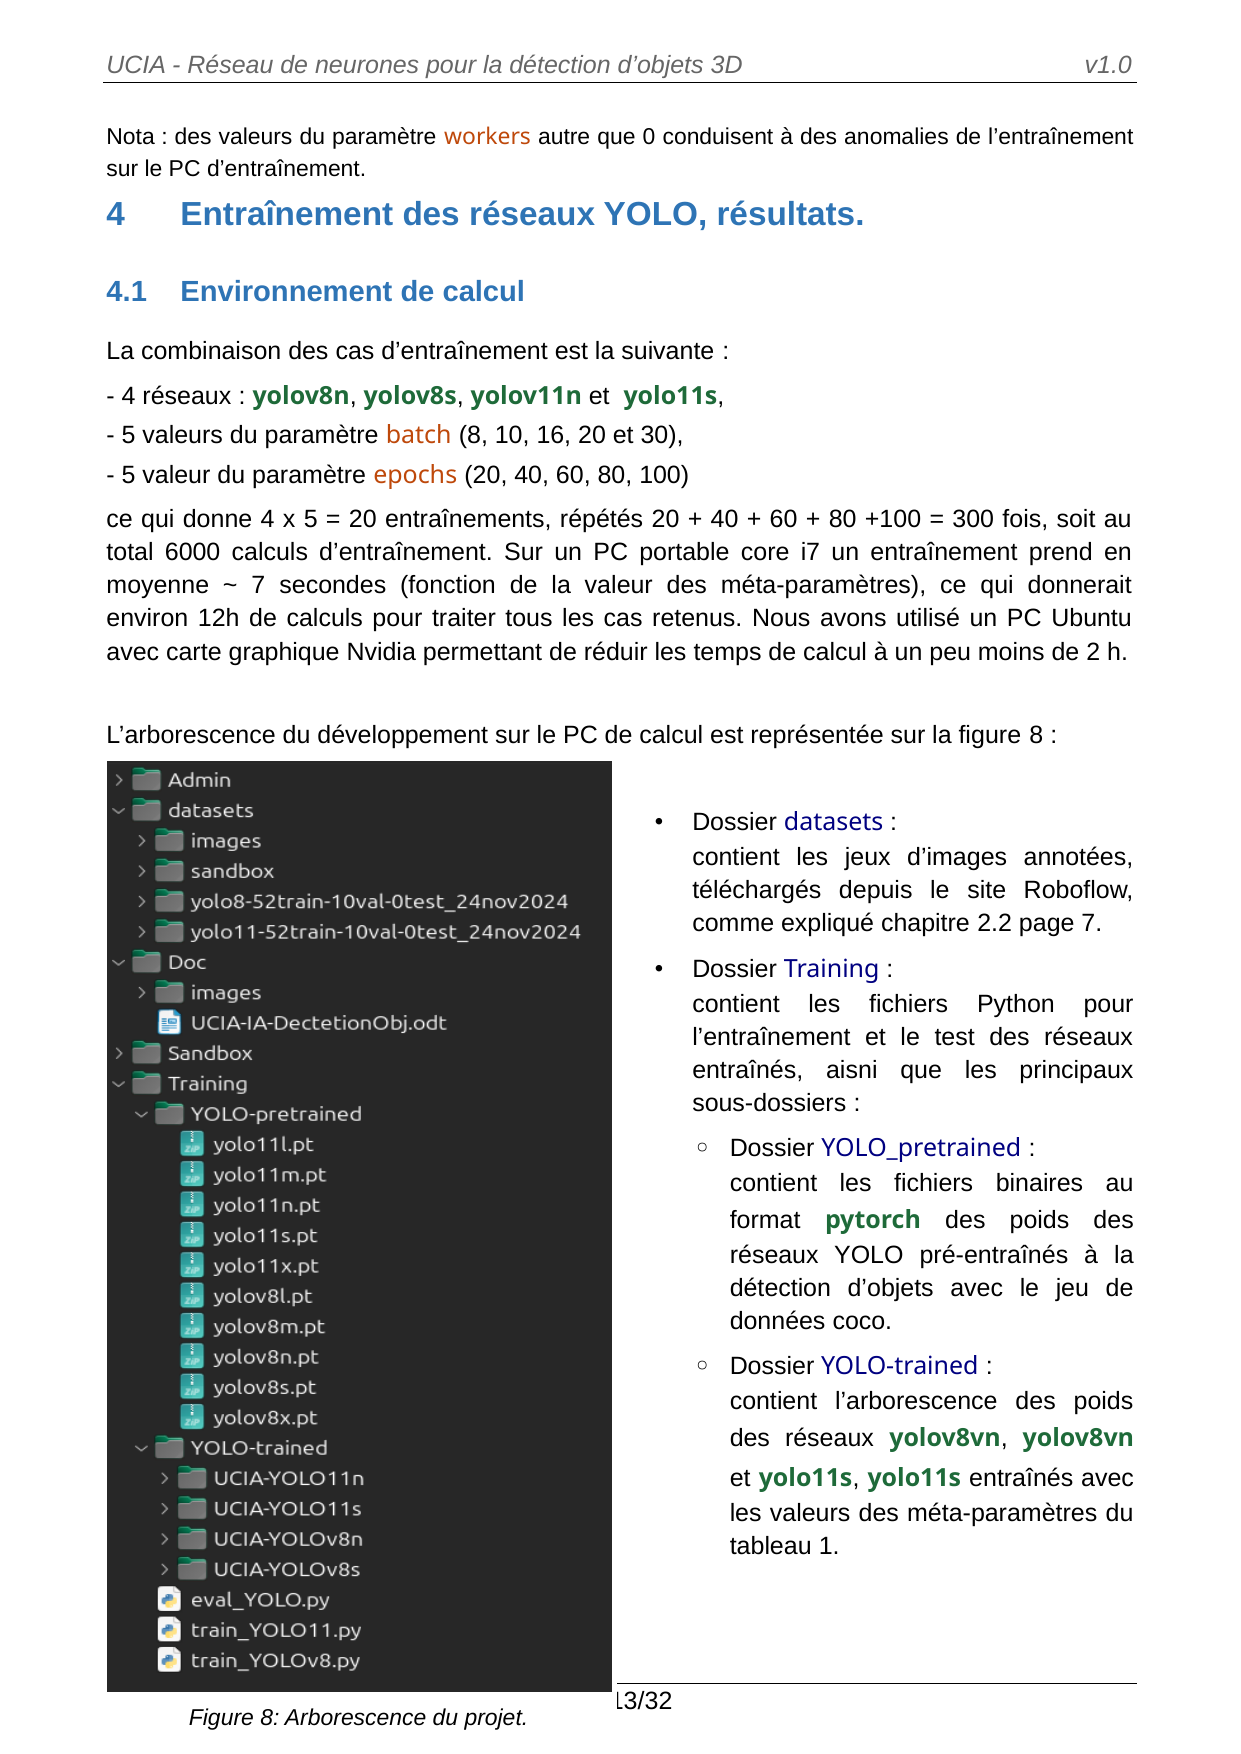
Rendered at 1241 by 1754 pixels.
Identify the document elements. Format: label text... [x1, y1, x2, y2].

list Dossier datasets : contient les jeux d’images annotées, téléchargés depuis le site Roboflow, comme expliqué chapitre 2.2 page 7. [617, 804, 1134, 937]
text Figure 8: Arborescence du projet. [102, 1704, 617, 1730]
subtitle Environnement de calcul [106, 274, 1134, 307]
list Dossier YOLO_pretrained : contient les fichiers binaires au format pytorch des poids des réseaux YOLO pré-entraînés à la détection d’objets avec le jeu de données coco. [617, 1129, 1134, 1335]
list Dossier Training : contient les fichiers Python pour l’entraînement et le test des réseaux entraînés, aisni que les principaux sous-dossiers : [617, 950, 1134, 1116]
text - 4 réseaux : yolov8n, yolov8s, yolov11n et yolo11s, - 5 valeurs du paramètre batch (8, 10, 16, 20 et 30), - 5 valeur du paramètre epochs (20, 40, 60, 80, 100) [106, 378, 1134, 490]
text L’arborescence du développement sur le PC de calcul est représentée sur la figure 8 : [106, 720, 1134, 749]
text La combinaison des cas d’entraînement est la suivante : [106, 336, 1134, 365]
picture [107, 761, 612, 1692]
list Dossier YOLO-trained : contient l’arborescence des poids des réseaux yolov8vn, yolov8vn et yolo11s, yolo11s entraînés avec les valeurs des méta-paramètres du tableau 1. [617, 1348, 1134, 1559]
text Nota : des valeurs du paramètre workers autre que 0 conduisent à des anomalies de l’entraînement sur le PC d’entraînement. [106, 120, 1134, 182]
subtitle Entraînement des réseaux YOLO, résultats. [106, 194, 1134, 233]
text ce qui donne 4 x 5 = 20 entraînements, répétés 20 + 40 + 60 + 80 +100 = 300 fois, soit au total 6000 calculs d’entraînement. Sur un PC portable core i7 un entraînement prend en moyenne ~ 7 secondes (fonction de la valeur des méta-paramètres), ce qui donnerait environ 12h de calculs pour traiter tous les cas retenus. Nous avons utilisé un PC Ubuntu avec carte graphique Nvidia permettant de réduir les temps de calcul à un peu moins de 2 h. [106, 504, 1134, 665]
